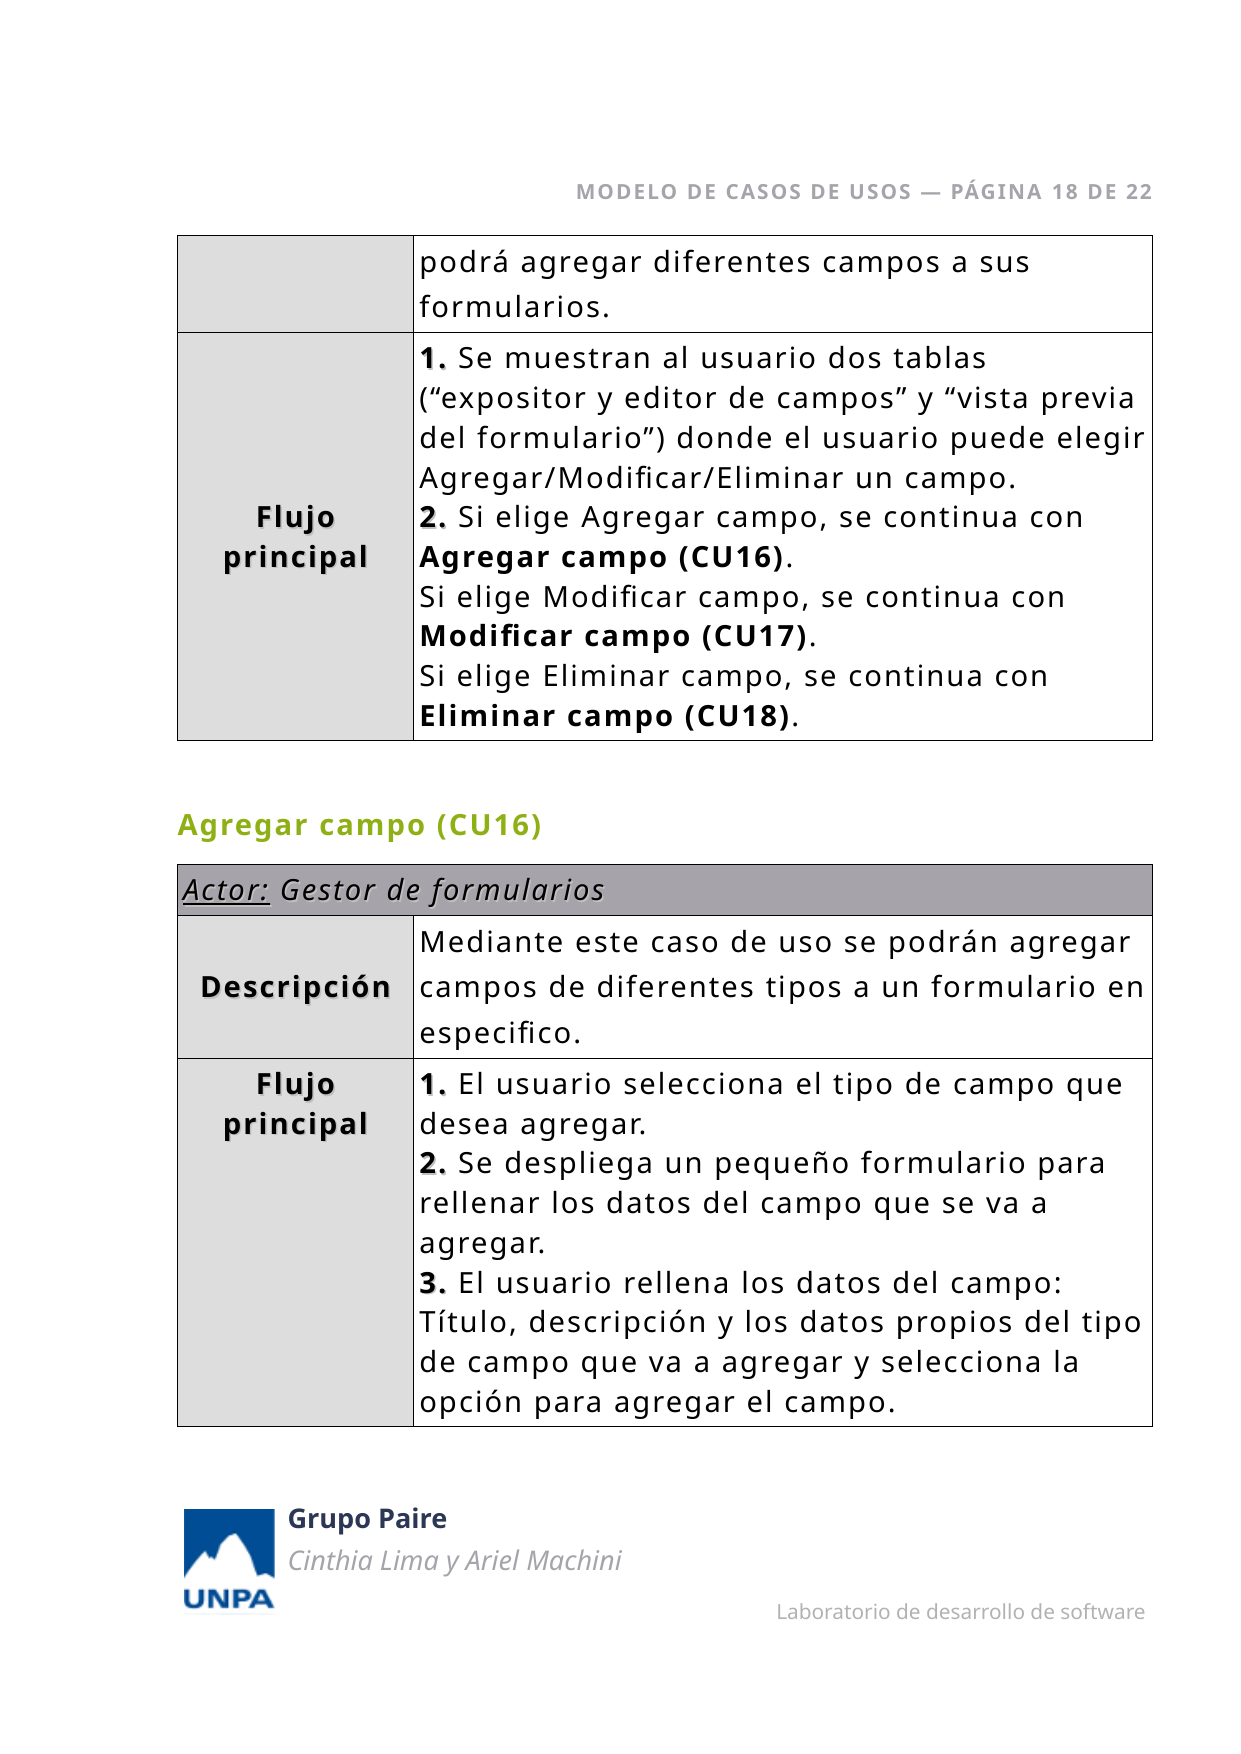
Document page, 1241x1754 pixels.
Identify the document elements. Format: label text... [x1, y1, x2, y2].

table_cell podrá agregar diferentes campos a sus formularios. [414, 236, 1152, 332]
table_cell Descripción [178, 916, 413, 1058]
table_header Actor: Gestor de formularios [178, 865, 1152, 915]
picture [184, 1509, 275, 1615]
table_cell 1. El usuario selecciona el tipo de campo que desea agregar. 2. Se despliega un pequeño formulario para rellenar los datos del campo que se va a agregar. 3. El usuario rellena los datos del campo: Título, descripción y los datos propios del tipo de campo que va a agregar y selecciona la opción para agregar el campo. [414, 1059, 1152, 1426]
table_cell 1. Se muestran al usuario dos tablas (“expositor y editor de campos” y “vista previa del formulario”) donde el usuario puede elegir Agregar/Modificar/Eliminar un campo. 2. Si elige Agregar campo, se continua con Agregar campo (CU16). Si elige Modificar campo, se continua con Modificar campo (CU17). Si elige Eliminar campo, se continua con Eliminar campo (CU18). [414, 333, 1152, 740]
table_cell Mediante este caso de uso se podrán agregar campos de diferentes tipos a un formulario en especifico. [414, 916, 1152, 1058]
table_cell [178, 236, 413, 332]
text Agregar campo (CU16) [177, 804, 1152, 844]
table_cell Flujo principal [178, 333, 413, 740]
table_cell Flujo principal [178, 1059, 413, 1426]
